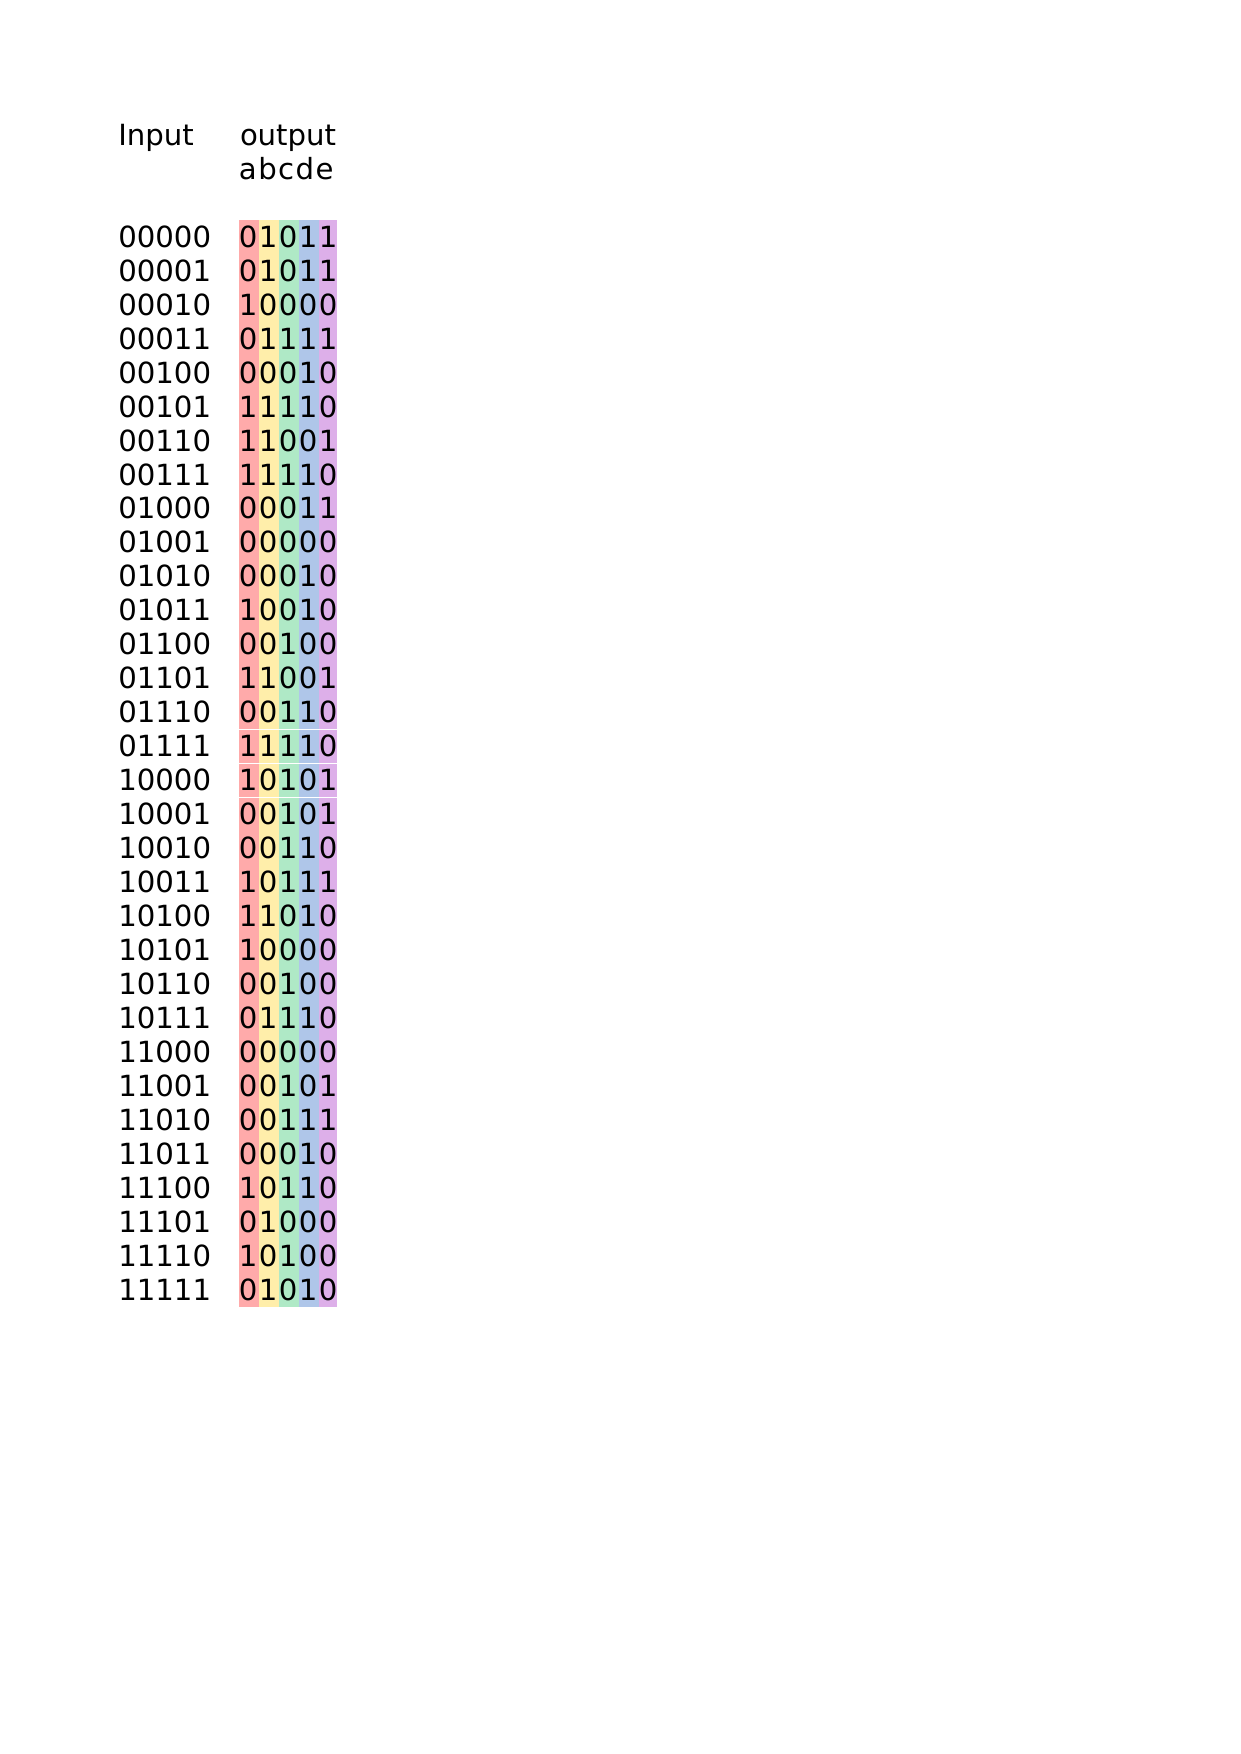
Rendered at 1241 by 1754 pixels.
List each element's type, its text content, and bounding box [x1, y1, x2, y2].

text 10100 11010 [118, 899, 1122, 933]
text 11100 10110 [118, 1171, 1122, 1205]
text 00101 11110 [118, 390, 1122, 424]
text 10000 10101 [118, 763, 1122, 797]
text 11010 00111 [118, 1103, 1122, 1137]
text 11000 00000 [118, 1035, 1122, 1069]
text 00111 11110 [118, 458, 1122, 492]
text 10101 10000 [118, 933, 1122, 967]
text 10011 10111 [118, 865, 1122, 899]
text 00010 10000 [118, 288, 1122, 322]
text 00001 01011 [118, 254, 1122, 288]
text 01001 00000 [118, 526, 1122, 560]
text 11011 00010 [118, 1137, 1122, 1171]
text 00011 01111 [118, 322, 1122, 356]
text 01101 11001 [118, 662, 1122, 696]
text abcde [118, 152, 1122, 186]
text 11111 01010 [118, 1273, 1122, 1307]
text 00110 11001 [118, 424, 1122, 458]
text 01111 11110 [118, 729, 1122, 763]
text 11101 01000 [118, 1205, 1122, 1239]
text 00100 00010 [118, 356, 1122, 390]
text Input output [118, 118, 1122, 152]
text 10110 00100 [118, 967, 1122, 1001]
text 01100 00100 [118, 628, 1122, 662]
text 01000 00011 [118, 492, 1122, 526]
text 01010 00010 [118, 560, 1122, 594]
text 10001 00101 [118, 797, 1122, 831]
text 11110 10100 [118, 1239, 1122, 1273]
text 10111 01110 [118, 1001, 1122, 1035]
text 00000 01011 [118, 220, 1122, 254]
text 11001 00101 [118, 1069, 1122, 1103]
text 10010 00110 [118, 831, 1122, 865]
text 01011 10010 [118, 594, 1122, 628]
text 01110 00110 [118, 696, 1122, 729]
